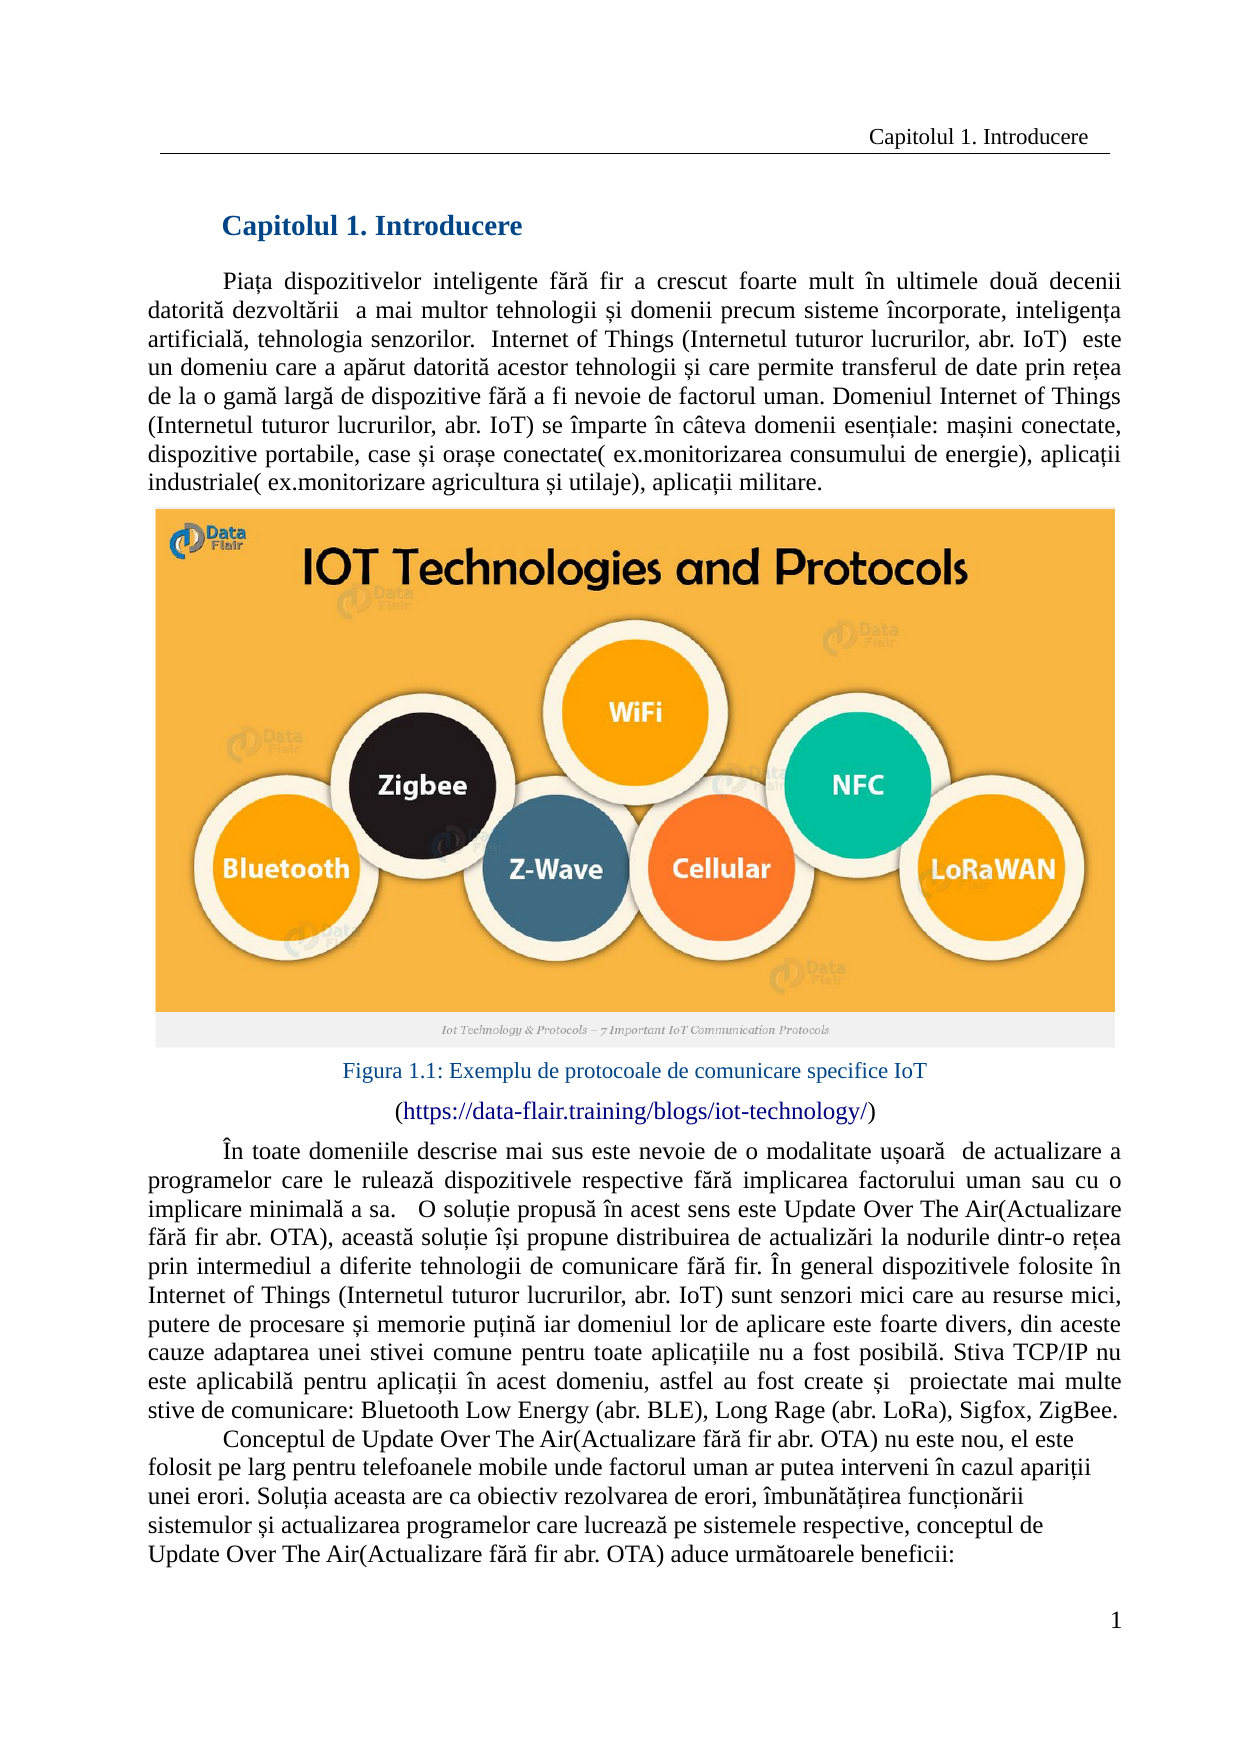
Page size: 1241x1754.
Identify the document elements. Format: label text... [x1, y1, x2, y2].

picture [147, 507, 1123, 1052]
text Piața dispozitivelor inteligente fără fir a crescut foarte mult în ultimele două decenii datorită dezvoltării a mai multor tehnologii și domenii precum sisteme încorporate, inteligența artificială, tehnologia senzorilor. Internet of Things (Internetul tuturor lucrurilor, abr. IoT) este un domeniu care a apărut datorită acestor tehnologii și care permite transferul de date prin rețea de la o gamă largă de dispozitive fără a fi nevoie de factorul uman. Domeniul Internet of Things (Internetul tuturor lucrurilor, abr. IoT) se împarte în câteva domenii esențiale: mașini conectate, dispozitive portabile, case și orașe conectate( ex.monitorizarea consumului de energie), aplicații industriale( ex.monitorizare agricultura și utilaje), aplicații militare. [148, 266, 1122, 496]
text (https://data-flair.training/blogs/iot-technology/) [148, 1096, 1122, 1124]
text Figura 1.1: Exemplu de protocoale de comunicare specifice IoT [148, 1052, 1122, 1083]
text Conceptul de Update Over The Air(Actualizare fără fir abr. OTA) nu este nou, el este folosit pe larg pentru telefoanele mobile unde factorul uman ar putea interveni în cazul apariții unei erori. Soluția aceasta are ca obiectiv rezolvarea de erori, îmbunătățirea funcționării sistemulor și actualizarea programelor care lucrează pe sistemele respective, conceptul de Update Over The Air(Actualizare fără fir abr. OTA) aduce următoarele beneficii: [148, 1424, 1122, 1567]
subtitle Introducere [221, 208, 1122, 241]
text În toate domeniile descrise mai sus este nevoie de o modalitate ușoară de actualizare a programelor care le rulează dispozitivele respective fără implicarea factorului uman sau cu o implicare minimală a sa. O soluție propusă în acest sens este Update Over The Air(Actualizare fără fir abr. OTA), această soluție își propune distribuirea de actualizări la nodurile dintr-o rețea prin intermediul a diferite tehnologii de comunicare fără fir. În general dispozitivele folosite în Internet of Things (Internetul tuturor lucrurilor, abr. IoT) sunt senzori mici care au resurse mici, putere de procesare și memorie puțină iar domeniul lor de aplicare este foarte divers, din aceste cauze adaptarea unei stivei comune pentru toate aplicațiile nu a fost posibilă. Stiva TCP/IP nu este aplicabilă pentru aplicații în acest domeniu, astfel au fost create și proiectate mai multe stive de comunicare: Bluetooth Low Energy (abr. BLE), Long Rage (abr. LoRa), Sigfox, ZigBee. [148, 1124, 1122, 1424]
